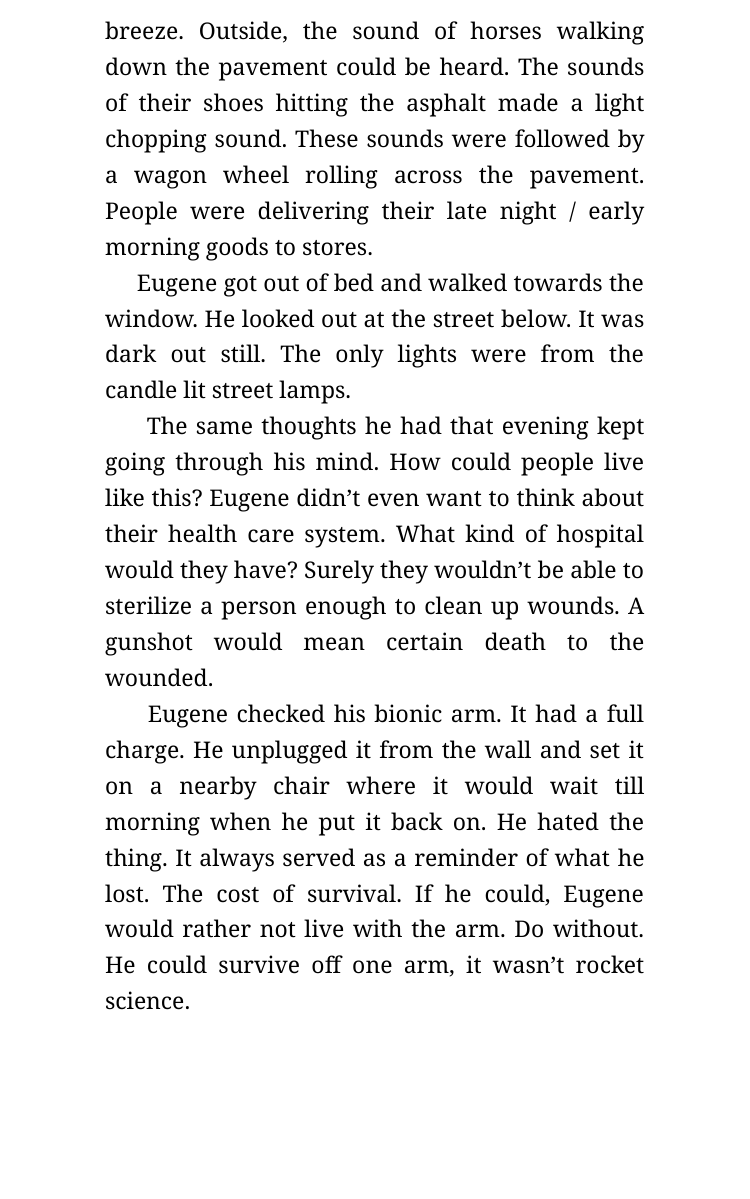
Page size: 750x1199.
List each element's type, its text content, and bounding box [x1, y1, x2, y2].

text The same thoughts he had that evening kept going through his mind. How could people live like this? Eugene didn’t even want to think about their health care system. What kind of hospital would they have? Surely they wouldn’t be able to sterilize a person enough to clean up wounds. A gunshot would mean certain death to the wounded. [105, 410, 645, 693]
text breeze. Outside, the sound of horses walking down the pavement could be heard. The sounds of their shoes hitting the asphalt made a light chopping sound. These sounds were followed by a wagon wheel rolling across the pavement. People were delivering their late night / early morning goods to stores. [105, 15, 645, 262]
text Eugene checked his bionic arm. It had a full charge. He unplugged it from the wall and set it on a nearby chair where it would wait till morning when he put it back on. He hated the thing. It always served as a reminder of what he lost. The cost of survival. If he could, Eugene would rather not live with the arm. Do without. He could survive off one arm, it wasn’t rocket science. [105, 698, 645, 1017]
text Eugene got out of bed and walked towards the window. He looked out at the street below. It was dark out still. The only lights were from the candle lit street lamps. [105, 267, 645, 406]
